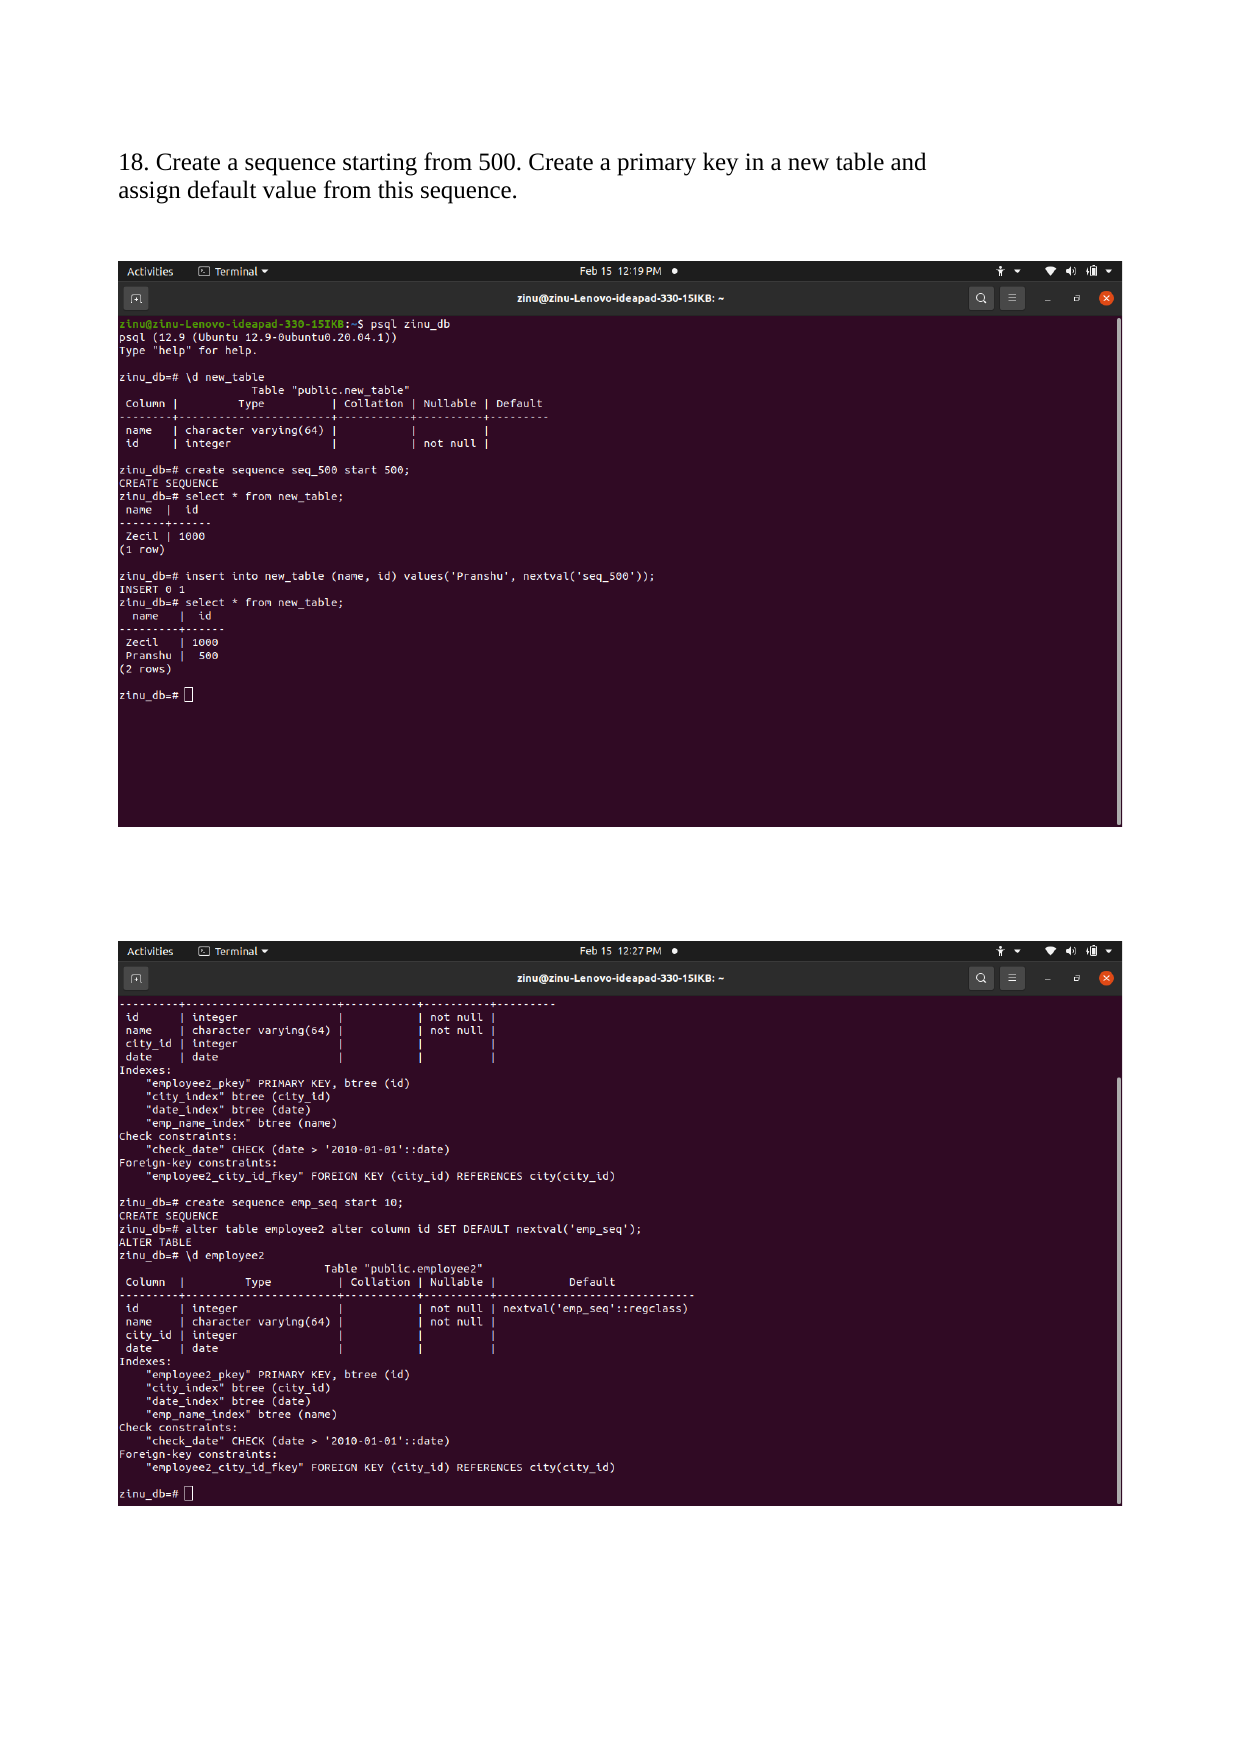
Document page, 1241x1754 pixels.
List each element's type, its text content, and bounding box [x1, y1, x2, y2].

picture [118, 941, 1123, 1506]
text assign default value from this sequence. [118, 176, 1122, 204]
picture [118, 261, 1123, 827]
text 18. Create a sequence starting from 500. Create a primary key in a new table and [118, 147, 1122, 176]
